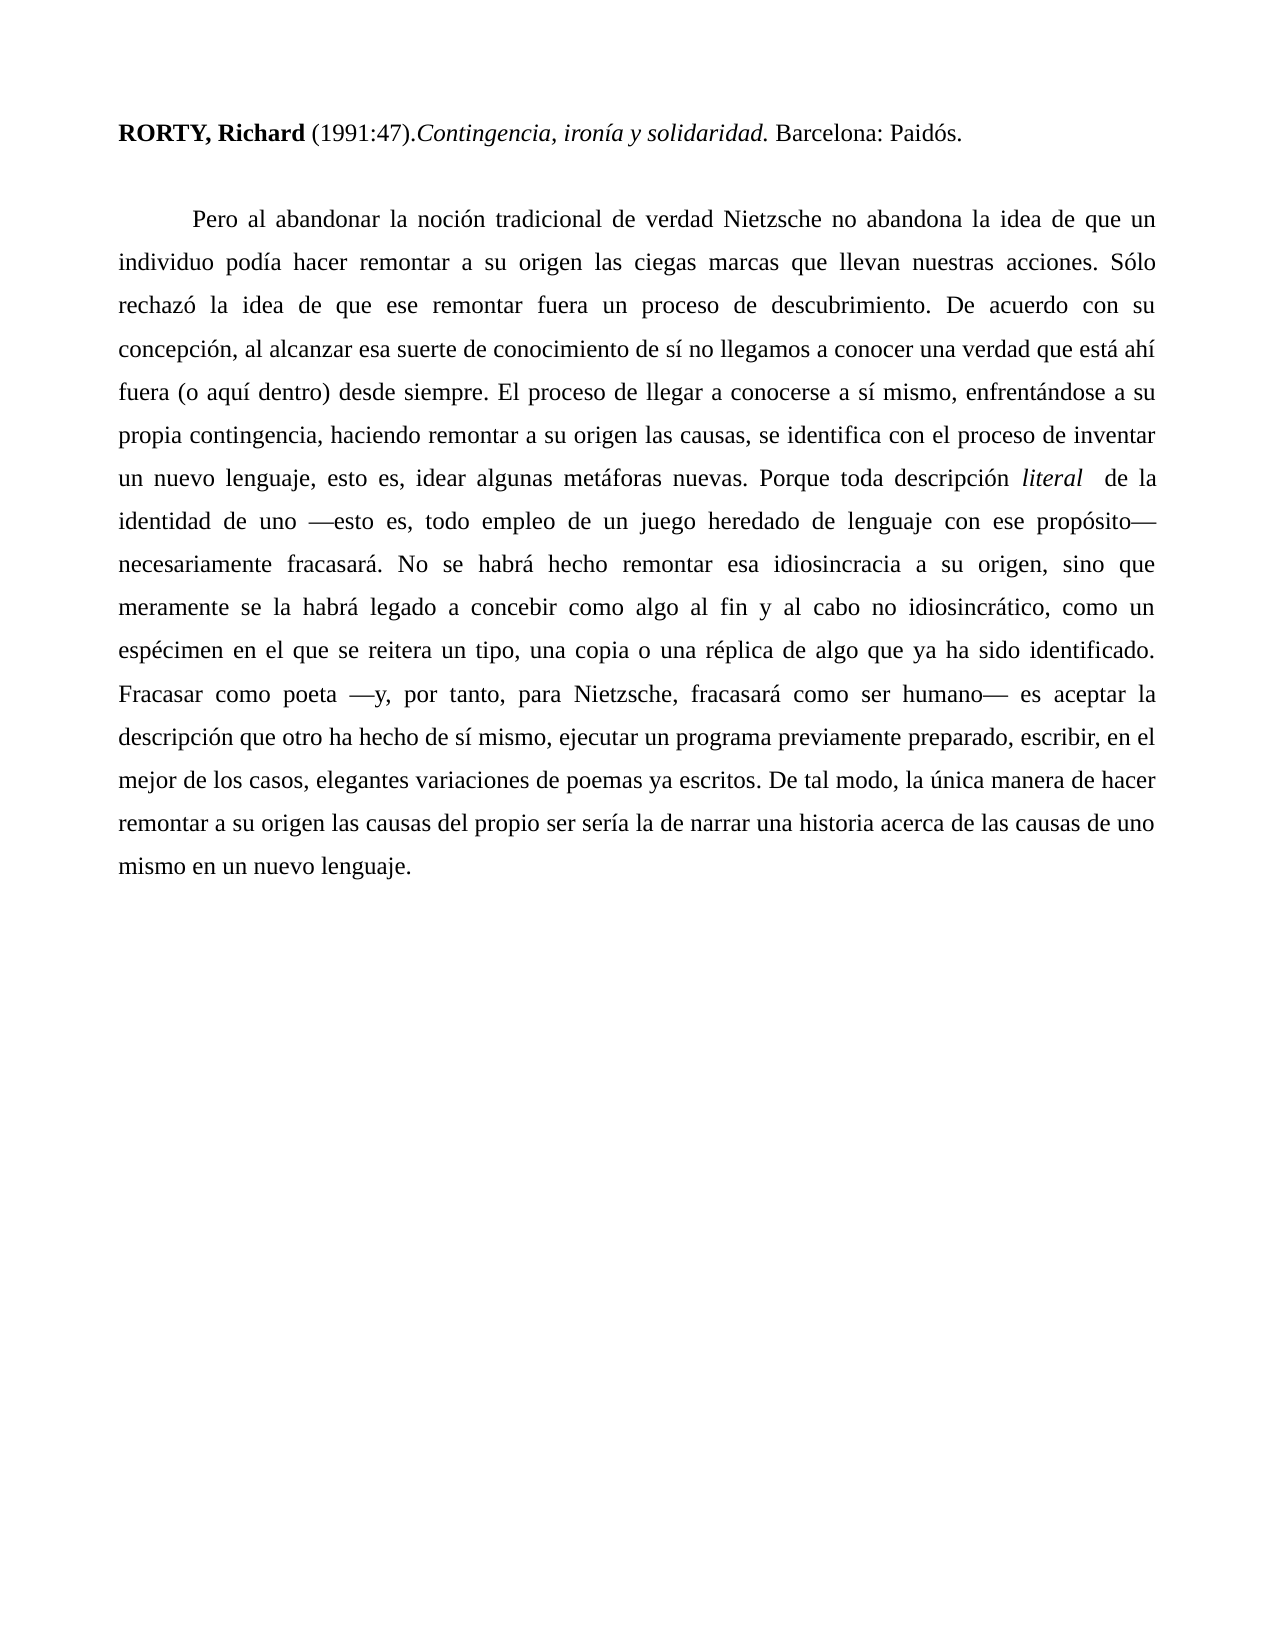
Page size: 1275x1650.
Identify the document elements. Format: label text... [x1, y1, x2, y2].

text RORTY, Richard (1991:47).Contingencia, ironía y solidaridad. Barcelona: Paidós. [118, 118, 1157, 147]
text Pero al abandonar la noción tradicional de verdad Nietzsche no abandona la idea de que un individuo podía hacer remontar a su origen las ciegas marcas que llevan nuestras acciones. Sólo rechazó la idea de que ese remontar fuera un proceso de descubrimiento. De acuerdo con su concepción, al alcanzar esa suerte de conocimiento de sí no llegamos a conocer una verdad que está ahí fuera (o aquí dentro) desde siempre. El proceso de llegar a conocerse a sí mismo, enfrentándose a su propia contingencia, haciendo remontar a su origen las causas, se identifica con el proceso de inventar un nuevo lenguaje, esto es, idear algunas metáforas nuevas. Porque toda descripción literal de la identidad de uno —esto es, todo empleo de un juego heredado de lenguaje con ese propósito— necesariamente fracasará. No se habrá hecho remontar esa idiosincracia a su origen, sino que meramente se la habrá legado a concebir como algo al fin y al cabo no idiosincrático, como un espécimen en el que se reitera un tipo, una copia o una réplica de algo que ya ha sido identificado. Fracasar como poeta —y, por tanto, para Nietzsche, fracasará como ser humano— es aceptar la descripción que otro ha hecho de sí mismo, ejecutar un programa previamente preparado, escribir, en el mejor de los casos, elegantes variaciones de poemas ya escritos. De tal modo, la única manera de hacer remontar a su origen las causas del propio ser sería la de narrar una historia acerca de las causas de uno mismo en un nuevo lenguaje. [118, 204, 1157, 880]
